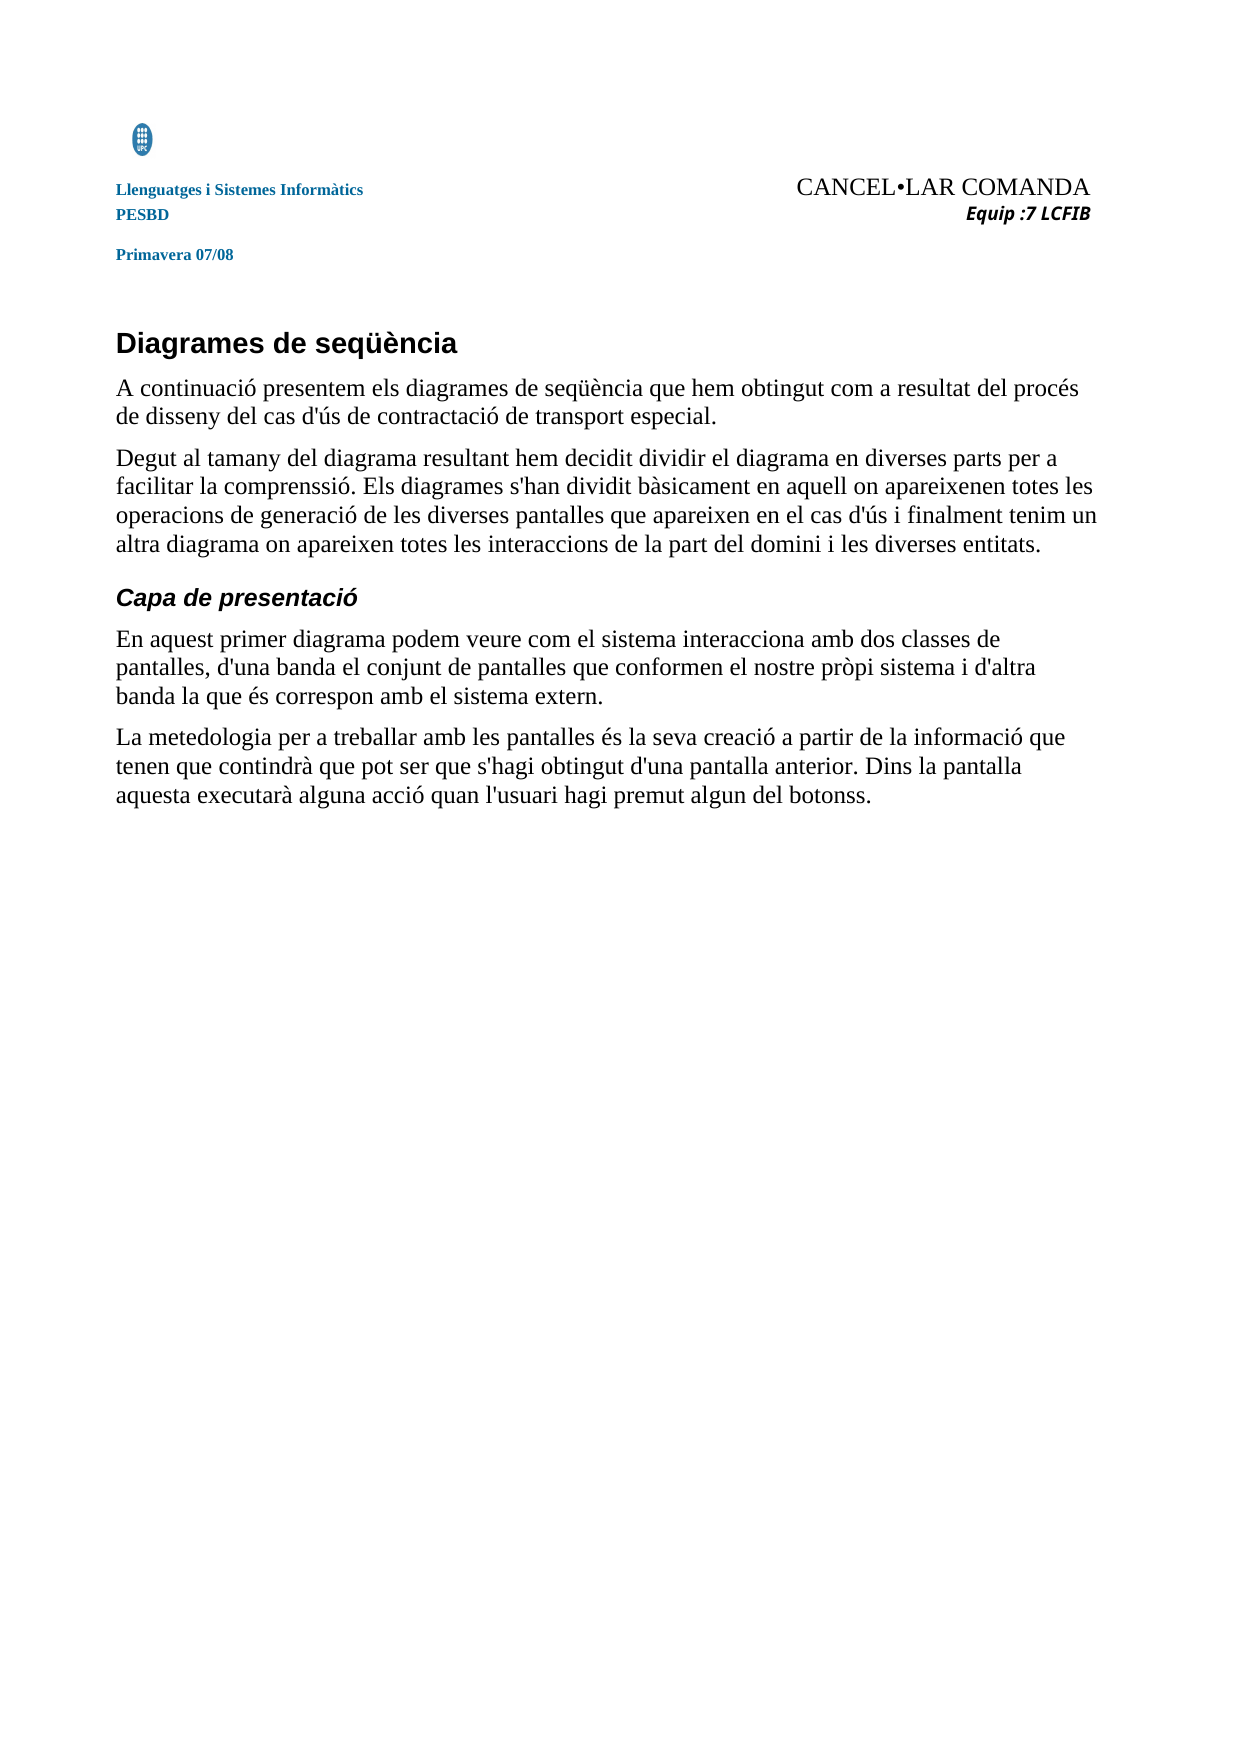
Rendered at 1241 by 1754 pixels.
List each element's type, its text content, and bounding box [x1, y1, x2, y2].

text Degut al tamany del diagrama resultant hem decidit dividir el diagrama en diverses parts per a facilitar la comprenssió. Els diagrames s'han dividit bàsicament en aquell on apareixenen totes les operacions de generació de les diverses pantalles que apareixen en el cas d'ús i finalment tenim un altra diagrama on apareixen totes les interaccions de la part del domini i les diverses entitats. [116, 443, 1102, 558]
subtitle Diagrames de seqüència [116, 327, 1102, 360]
text La metedologia per a treballar amb les pantalles és la seva creació a partir de la informació que tenen que contindrà que pot ser que s'hagi obtingut d'una pantalla anterior. Dins la pantalla aquesta executarà alguna acció quan l'usuari hagi premut algun del botonss. [116, 722, 1102, 809]
text En aquest primer diagrama podem veure com el sistema interacciona amb dos classes de pantalles, d'una banda el conjunt de pantalles que conformen el nostre pròpi sistema i d'altra banda la que és correspon amb el sistema extern. [116, 624, 1102, 710]
text A continuació presentem els diagrames de seqüència que hem obtingut com a resultat del procés de disseny del cas d'ús de contractació de transport especial. [116, 373, 1102, 430]
subtitle Capa de presentació [116, 583, 1102, 611]
